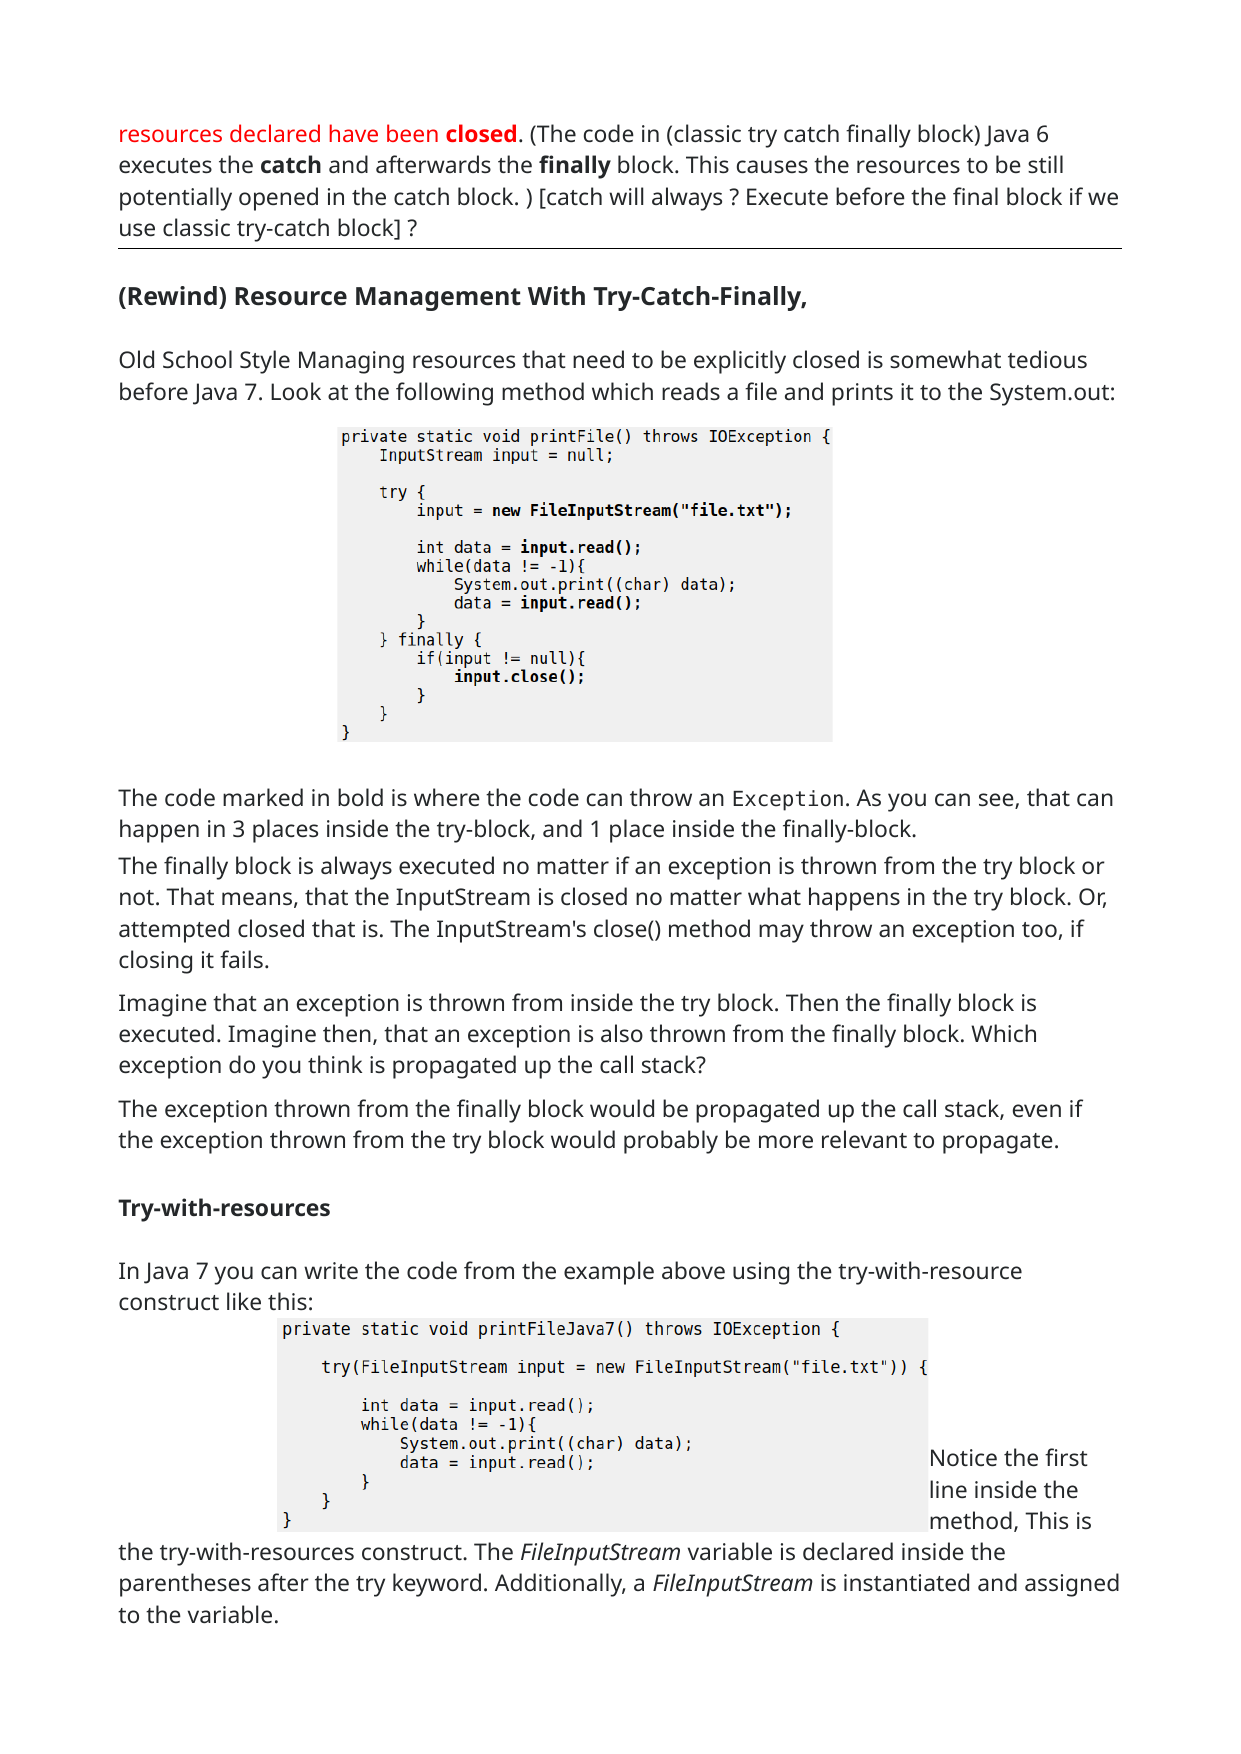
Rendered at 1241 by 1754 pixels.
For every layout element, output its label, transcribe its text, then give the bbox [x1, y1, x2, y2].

text The exception thrown from the finally block would be propagated up the call stack, even if the exception thrown from the try block would probably be more relevant to propagate. [118, 1093, 1122, 1155]
text Try-with-resources [118, 1192, 1122, 1223]
picture [277, 1318, 929, 1532]
text The finally block is always executed no matter if an exception is thrown from the try block or not. That means, that the InputStream is closed no matter what happens in the try block. Or, attempted closed that is. The InputStream's close() method may throw an exception too, if closing it fails. [118, 850, 1122, 975]
text Imagine that an exception is thrown from inside the try block. Then the finally block is executed. Imagine then, that an exception is also thrown from the finally block. Which exception do you think is propagated up the call stack? [118, 987, 1122, 1081]
text In Java 7 you can write the code from the example above using the try-with-resource construct like this: [118, 1255, 1122, 1317]
text Old School Style Managing resources that need to be explicitly closed is somewhat tedious before Java 7. Look at the following method which reads a file and prints it to the System.out: [118, 344, 1122, 407]
picture [337, 427, 833, 742]
text (Rewind) Resource Management With Try-Catch-Finally, [118, 279, 1122, 313]
text The code marked in bold is where the code can throw an Exception. As you can see, that can happen in 3 places inside the try-block, and 1 place inside the finally-block. [118, 782, 1122, 844]
text resources declared have been closed. (The code in (classic try catch finally block) Java 6 executes the catch and afterwards the finally block. This causes the resources to be still potentially opened in the catch block. ) [catch will always ? Execute before the final block if we use classic try-catch block] ? [118, 118, 1122, 248]
text Notice the first line inside the method, This is the try-with-resources construct. The FileInputStream variable is declared inside the parentheses after the try keyword. Additionally, a FileInputStream is instantiated and assigned to the variable. [118, 1442, 1122, 1630]
